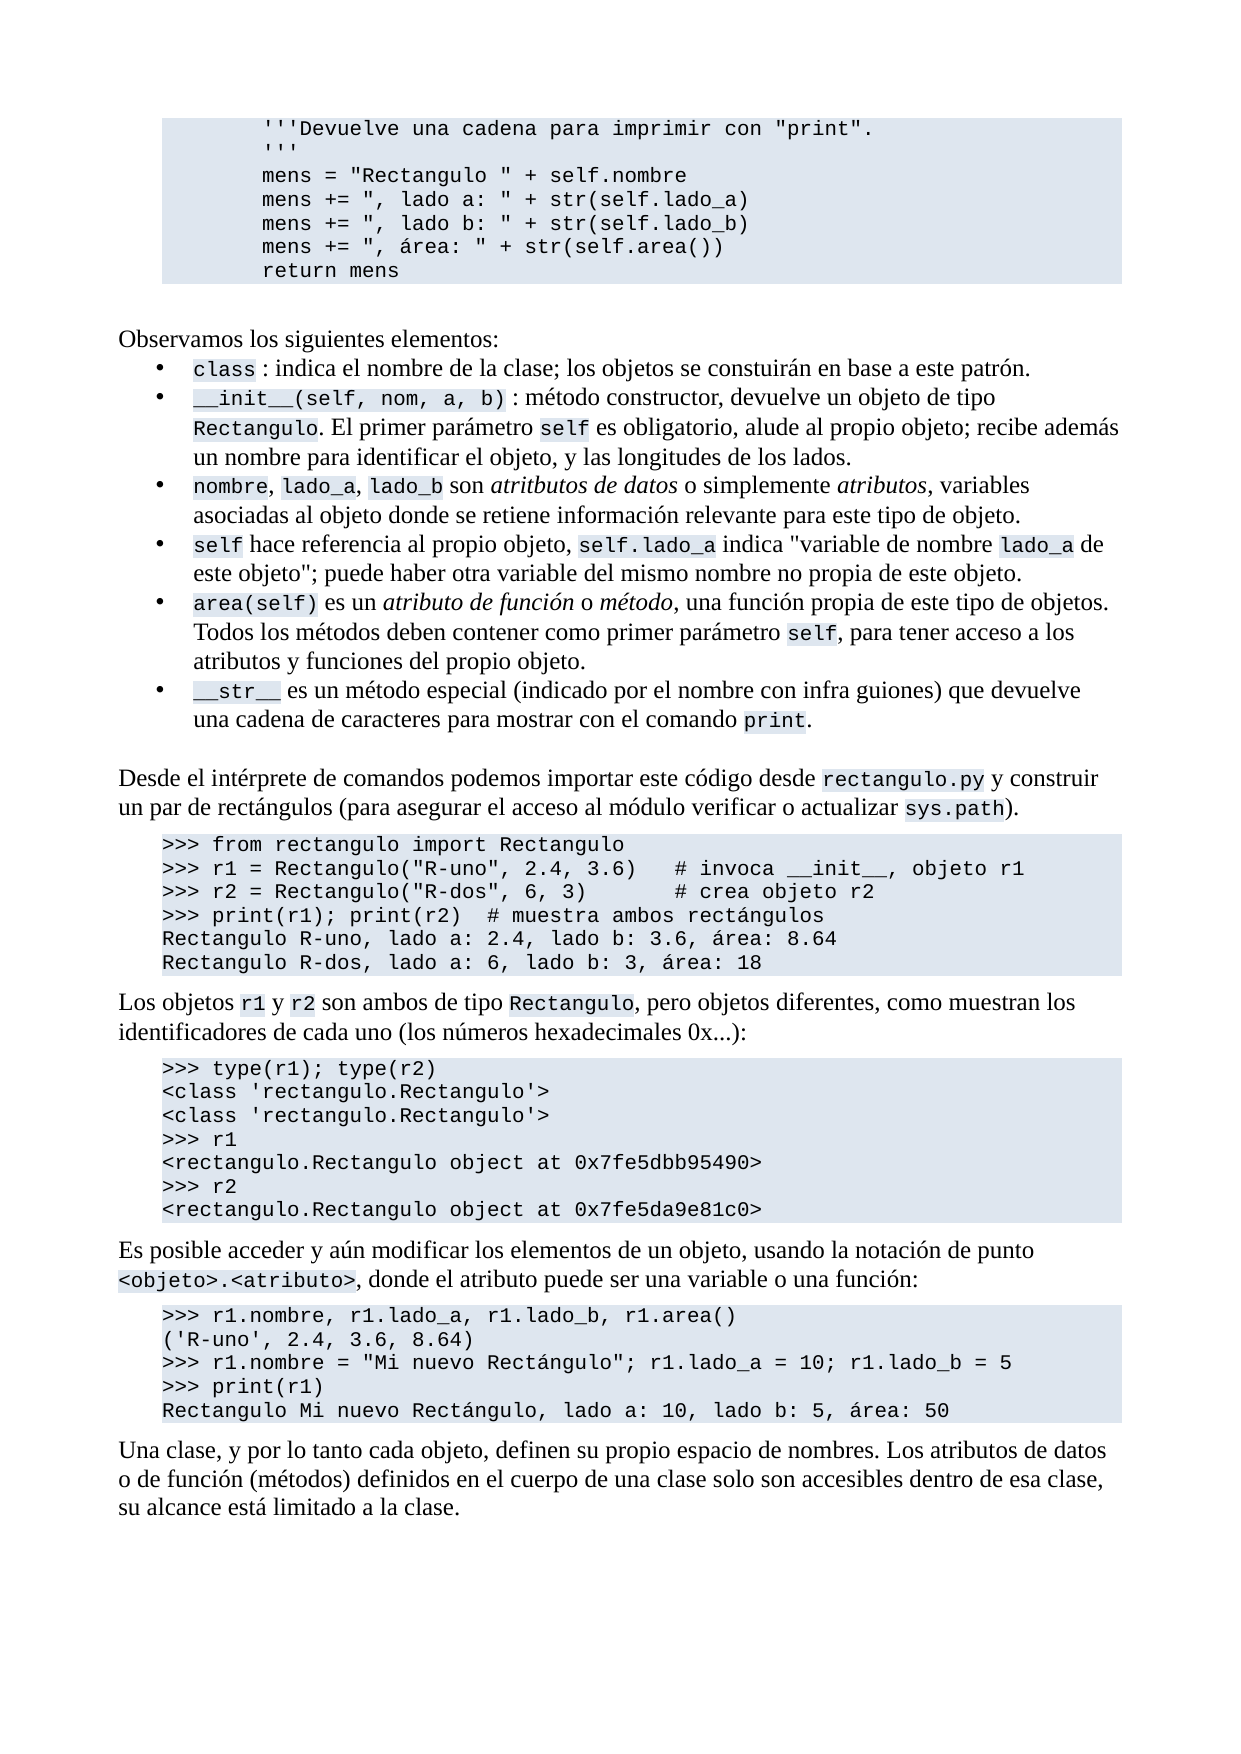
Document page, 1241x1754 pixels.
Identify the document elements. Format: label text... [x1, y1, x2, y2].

list __init__(self, nom, a, b) : método constructor, devuelve un objeto de tipo Rectangulo. El primer parámetro self es obligatorio, alude al propio objeto; recibe además un nombre para identificar el objeto, y las longitudes de los lados. [156, 382, 1122, 470]
text >>> print(r1) [162, 1376, 1122, 1399]
text Es posible acceder y aún modificar los elementos de un objeto, usando la notación de punto <objeto>.<atributo>, donde el atributo puede ser una variable o una función: [118, 1235, 1122, 1293]
text return mens [162, 260, 1122, 284]
text >>> r1.nombre = "Mi nuevo Rectángulo"; r1.lado_a = 10; r1.lado_b = 5 [162, 1352, 1122, 1376]
text >>> print(r1); print(r2) # muestra ambos rectángulos [162, 905, 1122, 928]
text Rectangulo Mi nuevo Rectángulo, lado a: 10, lado b: 5, área: 50 [162, 1399, 1122, 1423]
list __str__ es un método especial (indicado por el nombre con infra guiones) que devuelve una cadena de caracteres para mostrar con el comando print. [156, 675, 1122, 734]
text >>> r1 = Rectangulo("R-uno", 2.4, 3.6) # invoca __init__, objeto r1 [162, 857, 1122, 881]
text Rectangulo R-uno, lado a: 2.4, lado b: 3.6, área: 8.64 [162, 928, 1122, 952]
text mens += ", lado a: " + str(self.lado_a) [162, 189, 1122, 213]
text >>> r2 = Rectangulo("R-dos", 6, 3) # crea objeto r2 [162, 881, 1122, 905]
text Desde el intérprete de comandos podemos importar este código desde rectangulo.py y construir un par de rectángulos (para asegurar el acceso al módulo verificar o actualizar sys.path). [118, 763, 1122, 822]
text >>> r1 [162, 1128, 1122, 1152]
text >>> type(r1); type(r2) [162, 1058, 1122, 1081]
text >>> from rectangulo import Rectangulo [162, 834, 1122, 857]
list nombre, lado_a, lado_b son atritbutos de datos o simplemente atributos, variables asociadas al objeto donde se retiene información relevante para este tipo de objeto. [156, 470, 1122, 529]
text <class 'rectangulo.Rectangulo'> [162, 1081, 1122, 1105]
text mens += ", área: " + str(self.area()) [162, 236, 1122, 260]
text Rectangulo R-dos, lado a: 6, lado b: 3, área: 18 [162, 952, 1122, 976]
text <rectangulo.Rectangulo object at 0x7fe5dbb95490> [162, 1152, 1122, 1176]
text '''Devuelve una cadena para imprimir con "print". [162, 118, 1122, 142]
text <class 'rectangulo.Rectangulo'> [162, 1105, 1122, 1128]
list area(self) es un atributo de función o método, una función propia de este tipo de objetos. Todos los métodos deben contener como primer parámetro self, para tener acceso a los atributos y funciones del propio objeto. [156, 587, 1122, 675]
text ('R-uno', 2.4, 3.6, 8.64) [162, 1329, 1122, 1352]
text >>> r1.nombre, r1.lado_a, r1.lado_b, r1.area() [162, 1305, 1122, 1329]
text Los objetos r1 y r2 son ambos de tipo Rectangulo, pero objetos diferentes, como muestran los identificadores de cada uno (los números hexadecimales 0x...): [118, 987, 1122, 1046]
text >>> r2 [162, 1176, 1122, 1199]
list class : indica el nombre de la clase; los objetos se constuirán en base a este patrón. [156, 353, 1122, 382]
text mens += ", lado b: " + str(self.lado_b) [162, 213, 1122, 236]
list self hace referencia al propio objeto, self.lado_a indica "variable de nombre lado_a de este objeto"; puede haber otra variable del mismo nombre no propia de este objeto. [156, 529, 1122, 587]
text Una clase, y por lo tanto cada objeto, definen su propio espacio de nombres. Los atributos de datos o de función (métodos) definidos en el cuerpo de una clase solo son accesibles dentro de esa clase, su alcance está limitado a la clase. [118, 1435, 1122, 1521]
text ''' [162, 142, 1122, 165]
text Observamos los siguientes elementos: [118, 324, 1122, 353]
text <rectangulo.Rectangulo object at 0x7fe5da9e81c0> [162, 1199, 1122, 1223]
text mens = "Rectangulo " + self.nombre [162, 165, 1122, 189]
